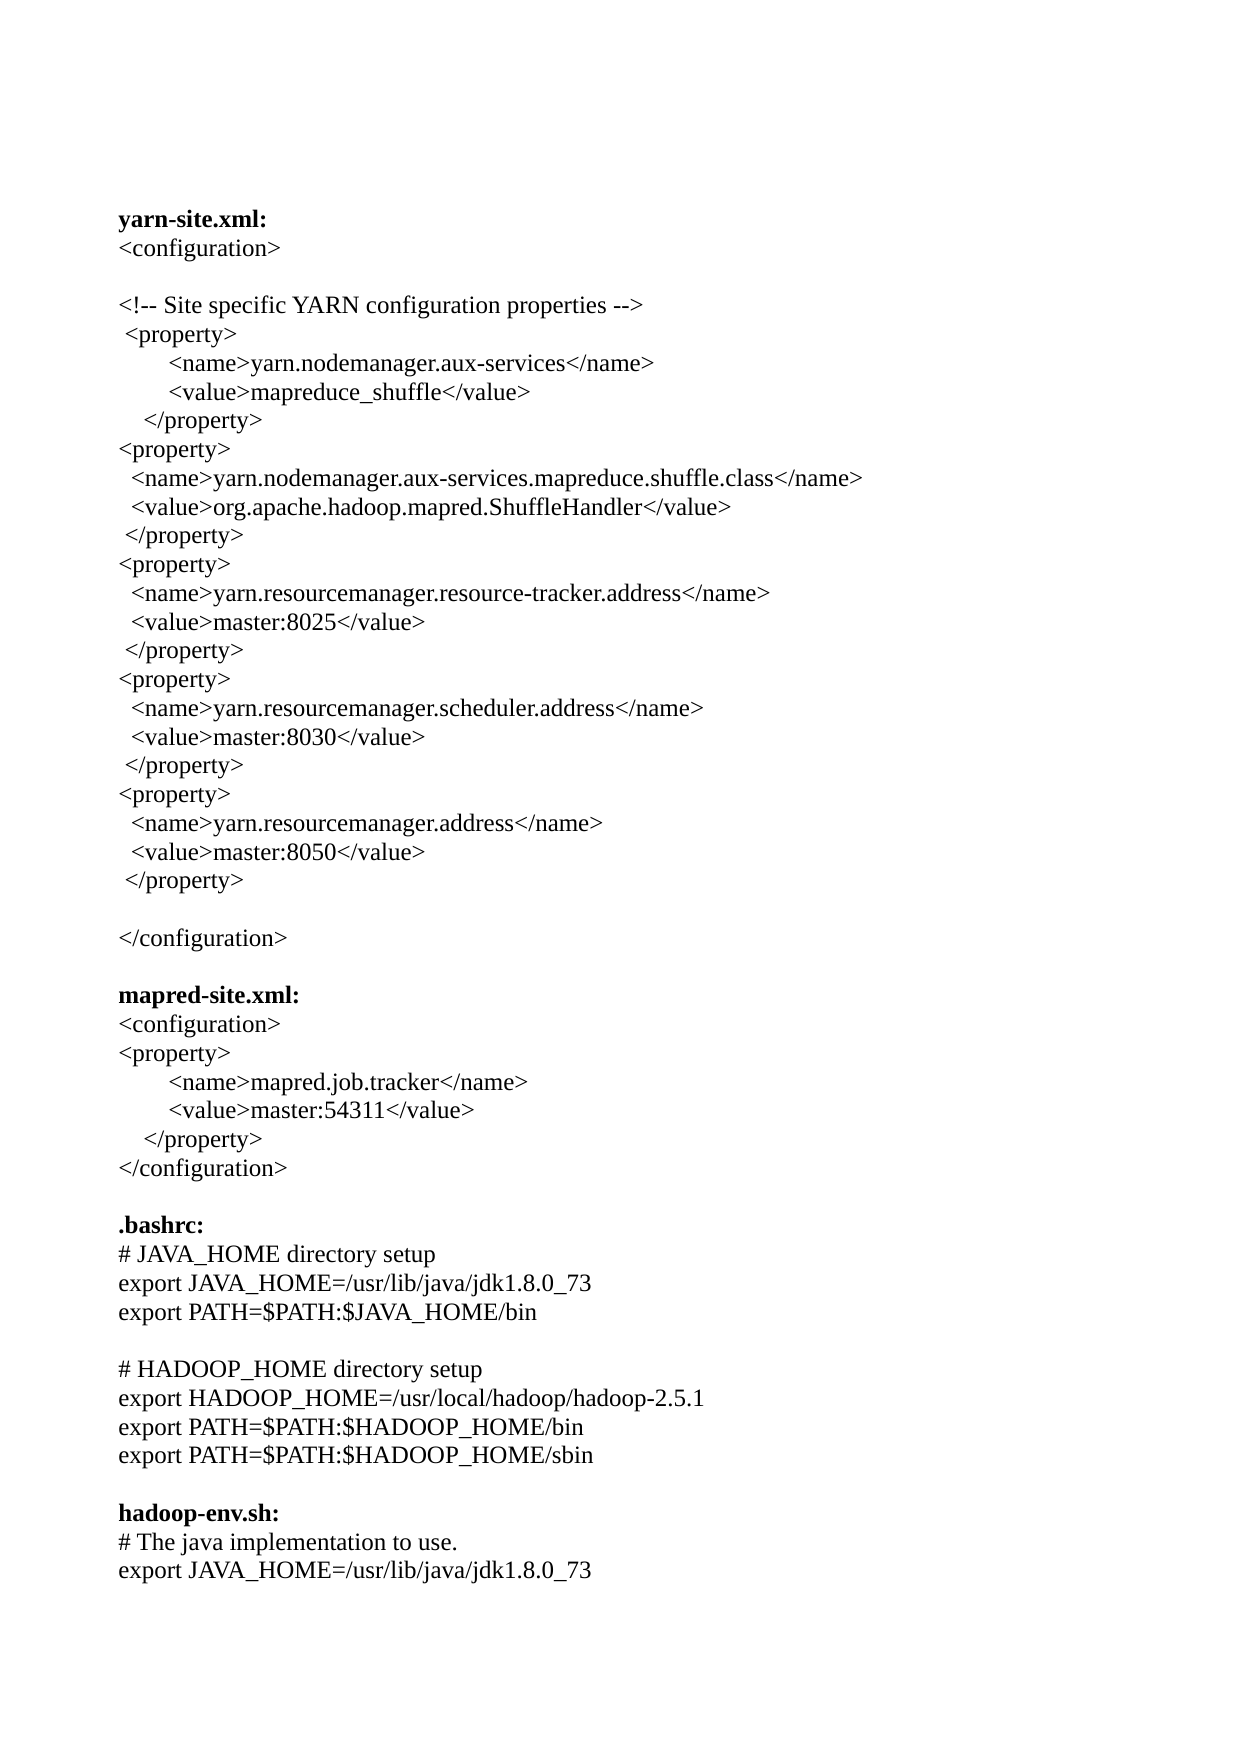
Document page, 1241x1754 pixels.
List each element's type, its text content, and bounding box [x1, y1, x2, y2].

text <name>yarn.nodemanager.aux-services</name> [118, 348, 1122, 377]
text export PATH=$PATH:$JAVA_HOME/bin [118, 1297, 1122, 1326]
text <configuration> [118, 233, 1122, 262]
text <value>master:8025</value> [118, 607, 1122, 636]
text # The java implementation to use. [118, 1527, 1122, 1556]
text # HADOOP_HOME directory setup [118, 1354, 1122, 1383]
text <value>org.apache.hadoop.mapred.ShuffleHandler</value> [118, 492, 1122, 521]
text <property> [118, 779, 1122, 808]
text <value>master:8030</value> [118, 722, 1122, 751]
text export HADOOP_HOME=/usr/local/hadoop/hadoop-2.5.1 [118, 1383, 1122, 1412]
text <value>mapreduce_shuffle</value> [118, 377, 1122, 406]
text <name>yarn.resourcemanager.resource-tracker.address</name> [118, 578, 1122, 607]
text <property> [118, 1038, 1122, 1067]
text <name>yarn.resourcemanager.address</name> [118, 808, 1122, 837]
text </property> [118, 636, 1122, 664]
text <property> [118, 434, 1122, 463]
text </property> [118, 866, 1122, 894]
text <name>yarn.resourcemanager.scheduler.address</name> [118, 693, 1122, 722]
text <value>master:54311</value> [118, 1096, 1122, 1124]
text .bashrc: [118, 1211, 1122, 1239]
text <value>master:8050</value> [118, 837, 1122, 866]
text </configuration> [118, 1153, 1122, 1182]
text # JAVA_HOME directory setup [118, 1239, 1122, 1268]
text <property> [118, 549, 1122, 578]
text <!-- Site specific YARN configuration properties --> [118, 291, 1122, 319]
text <property> [118, 664, 1122, 693]
text <configuration> [118, 1009, 1122, 1038]
text </property> [118, 1124, 1122, 1153]
text hadoop-env.sh: [118, 1498, 1122, 1527]
text export PATH=$PATH:$HADOOP_HOME/sbin [118, 1441, 1122, 1469]
text <name>mapred.job.tracker</name> [118, 1067, 1122, 1096]
text export JAVA_HOME=/usr/lib/java/jdk1.8.0_73 [118, 1268, 1122, 1297]
text </property> [118, 406, 1122, 434]
text export JAVA_HOME=/usr/lib/java/jdk1.8.0_73 [118, 1556, 1122, 1584]
text <name>yarn.nodemanager.aux-services.mapreduce.shuffle.class</name> [118, 463, 1122, 492]
text </property> [118, 521, 1122, 549]
text yarn-site.xml: [118, 204, 1122, 233]
text </configuration> [118, 923, 1122, 952]
text <property> [118, 319, 1122, 348]
text export PATH=$PATH:$HADOOP_HOME/bin [118, 1412, 1122, 1441]
text mapred-site.xml: [118, 981, 1122, 1009]
text </property> [118, 751, 1122, 779]
